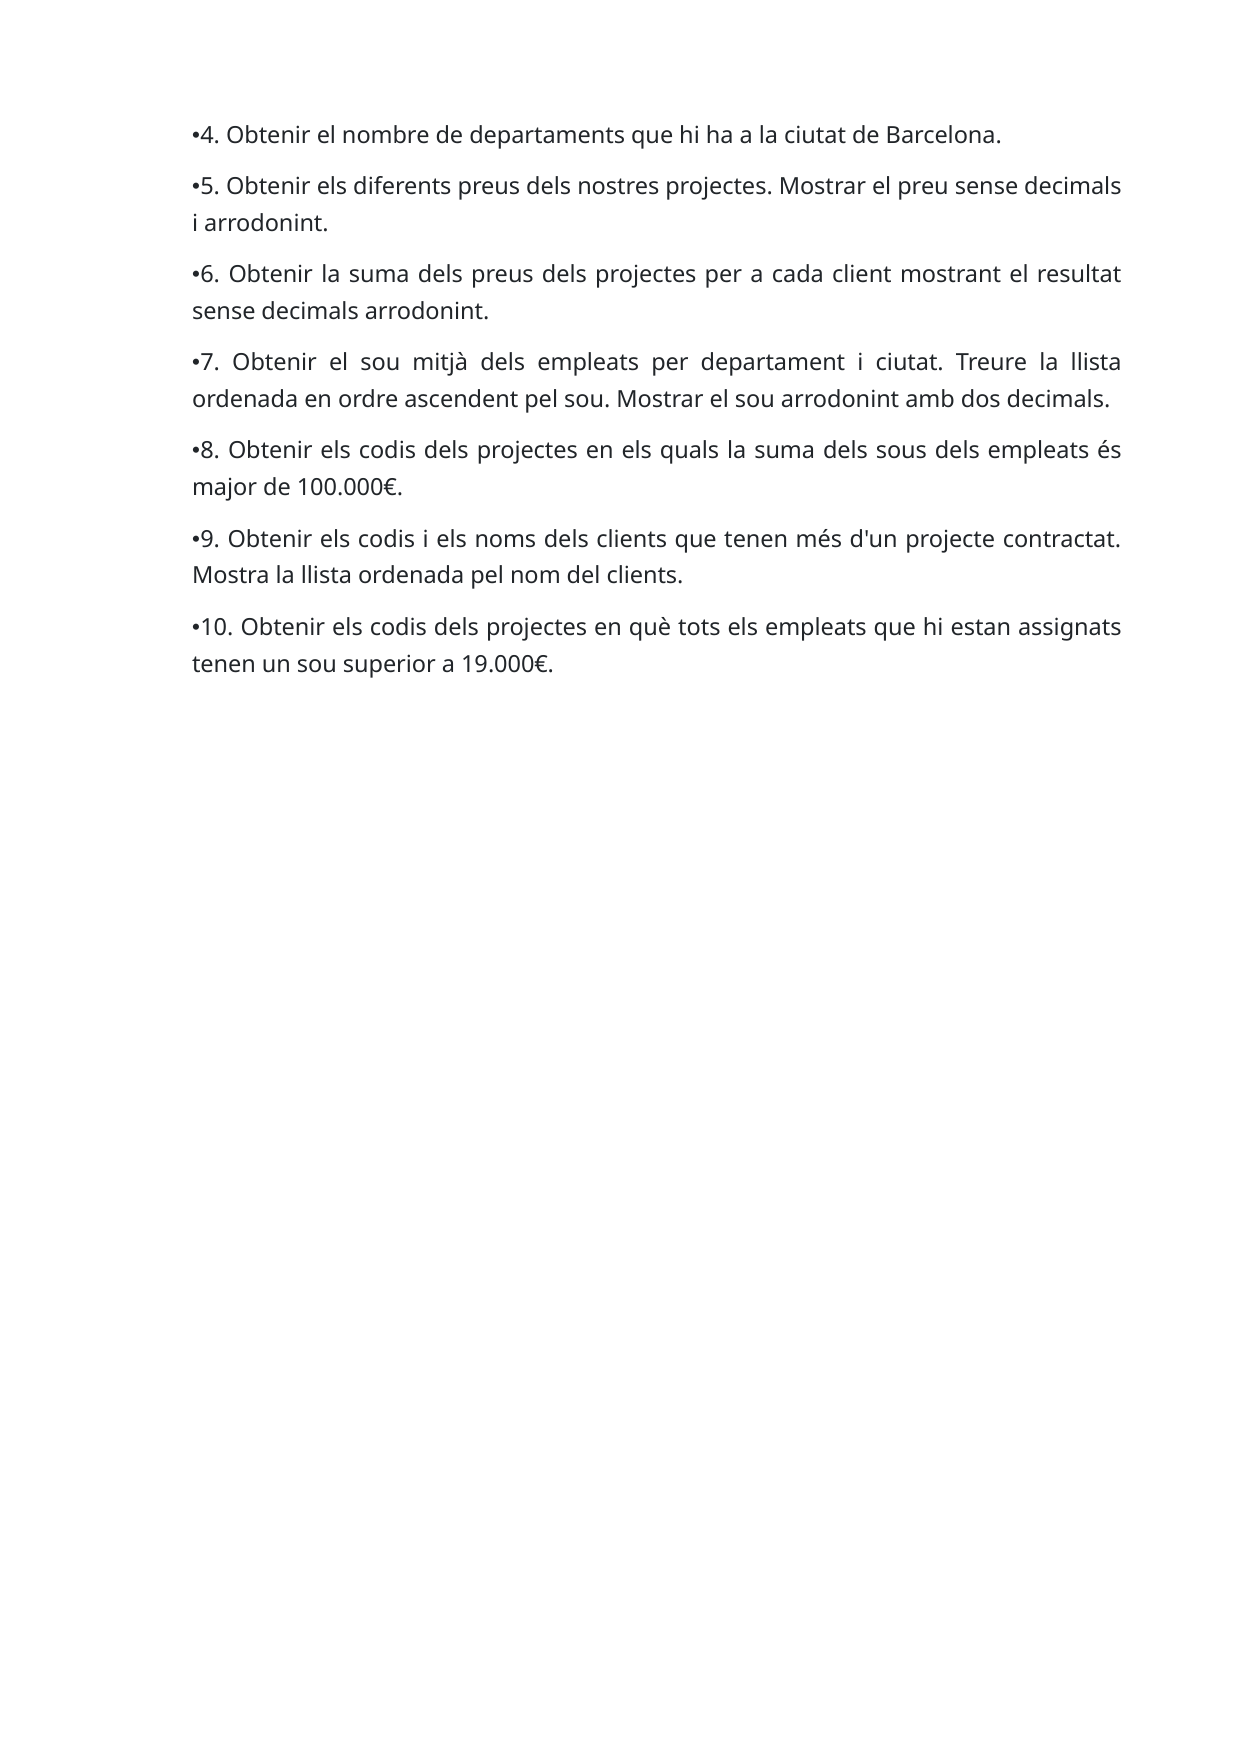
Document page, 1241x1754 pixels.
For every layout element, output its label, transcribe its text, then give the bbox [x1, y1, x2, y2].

list 6. Obtenir la suma dels preus dels projectes per a cada client mostrant el resultat sense decimals arrodonint. [118, 258, 1122, 326]
list 5. Obtenir els diferents preus dels nostres projectes. Mostrar el preu sense decimals i arrodonint. [118, 169, 1122, 238]
list 7. Obtenir el sou mitjà dels empleats per departament i ciutat. Treure la llista ordenada en ordre ascendent pel sou. Mostrar el sou arrodonint amb dos decimals. [118, 346, 1122, 414]
list 4. Obtenir el nombre de departaments que hi ha a la ciutat de Barcelona. [118, 118, 1122, 150]
list 10. Obtenir els codis dels projectes en què tots els empleats que hi estan assignats tenen un sou superior a 19.000€. [118, 610, 1122, 679]
list 9. Obtenir els codis i els noms dels clients que tenen més d'un projecte contractat. Mostra la llista ordenada pel nom del clients. [118, 522, 1122, 591]
list 8. Obtenir els codis dels projectes en els quals la suma dels sous dels empleats és major de 100.000€. [118, 434, 1122, 503]
